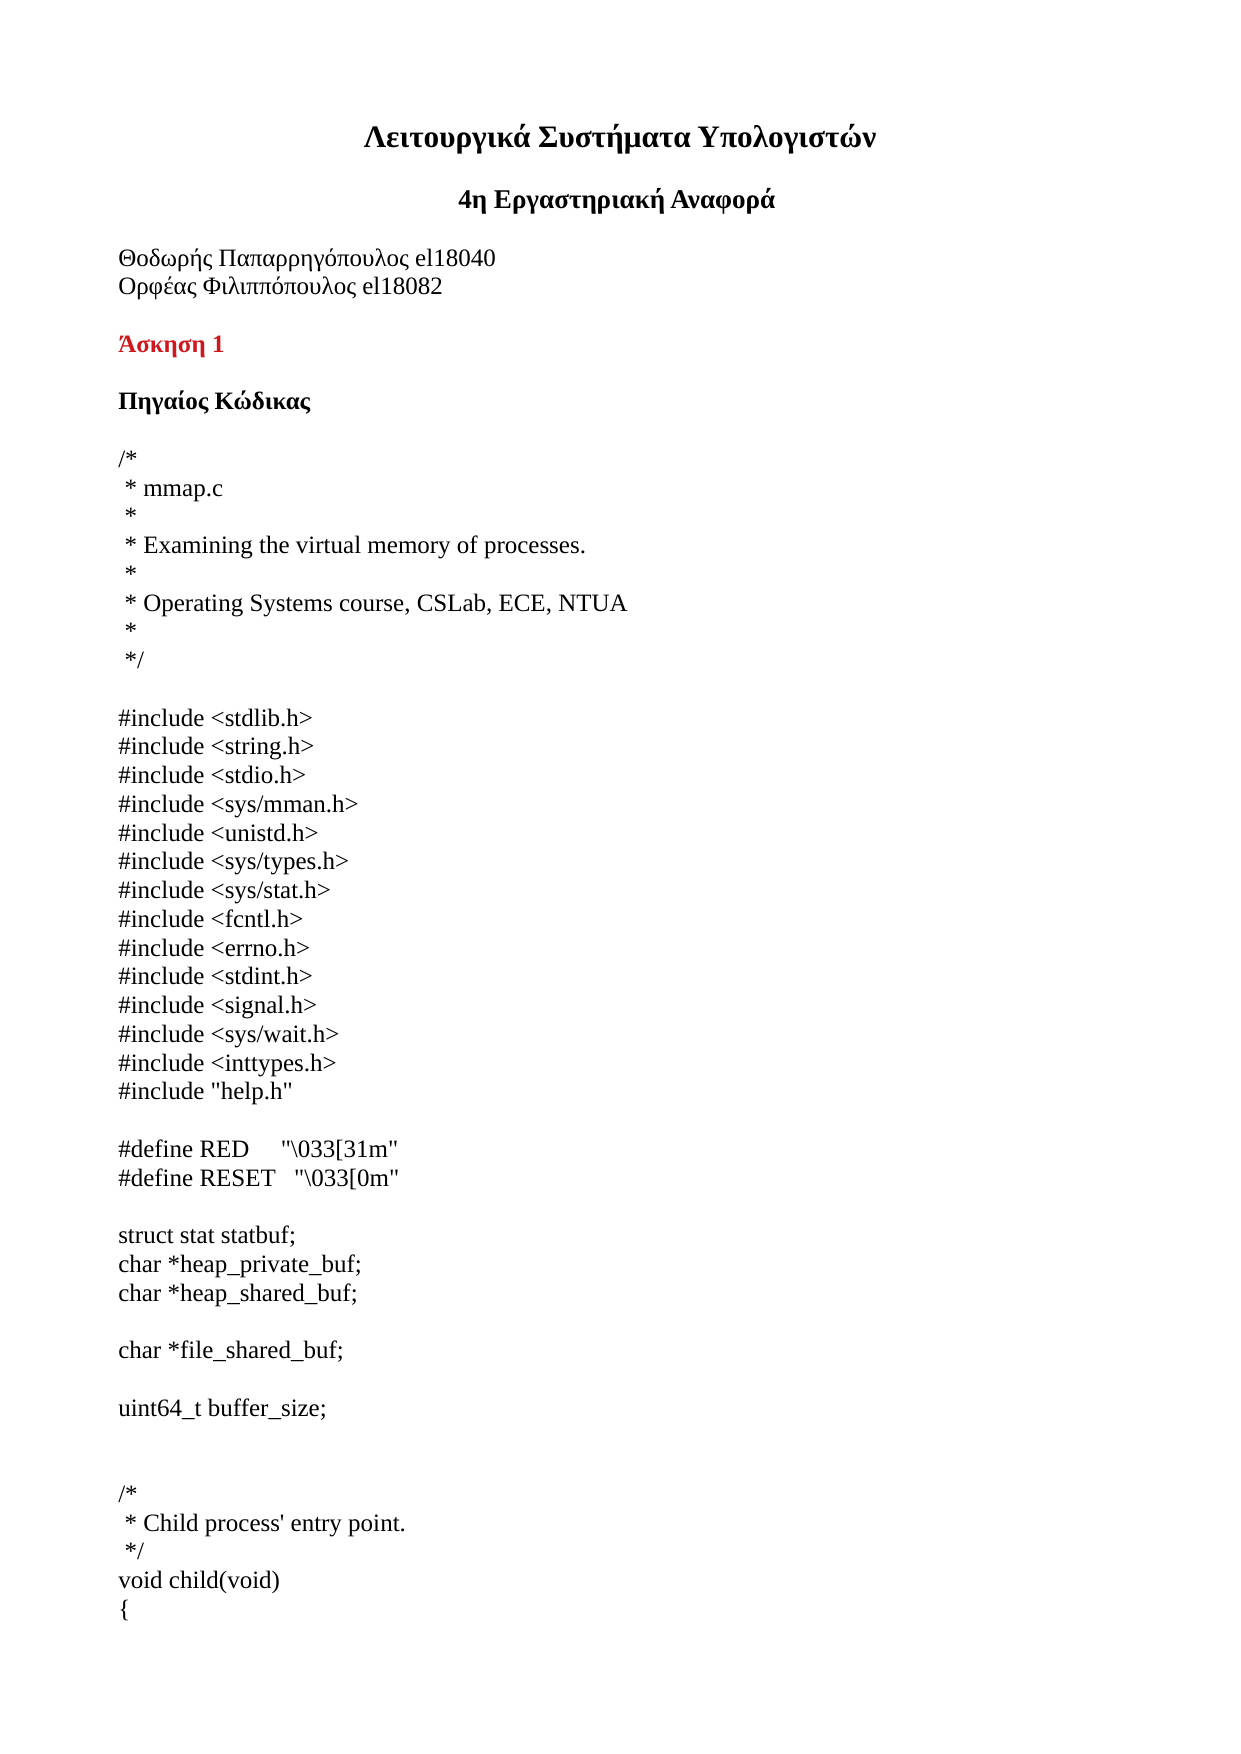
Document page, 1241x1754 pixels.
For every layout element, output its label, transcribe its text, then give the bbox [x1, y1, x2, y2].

text #include <errno.h> [118, 933, 1122, 961]
text { [118, 1594, 1122, 1623]
text Ορφέας Φιλιππόπουλος el18082 [118, 271, 1122, 300]
text Θοδωρής Παπαρρηγόπουλος el18040 [118, 243, 1122, 271]
text * Examining the virtual memory of processes. [118, 530, 1122, 559]
text Άσκηση 1 [118, 329, 1122, 358]
text #include <sys/stat.h> [118, 875, 1122, 904]
text #include <inttypes.h> [118, 1048, 1122, 1076]
text #include <sys/types.h> [118, 846, 1122, 875]
text void child(void) [118, 1565, 1122, 1594]
text 4η Εργαστηριακή Αναφορά [118, 183, 1122, 214]
text #include <stdlib.h> [118, 703, 1122, 731]
text struct stat statbuf; [118, 1220, 1122, 1249]
text #include <stdio.h> [118, 760, 1122, 789]
text #include <string.h> [118, 731, 1122, 760]
text char *heap_shared_buf; [118, 1278, 1122, 1306]
text #include <fcntl.h> [118, 904, 1122, 933]
text * [118, 616, 1122, 645]
text * mmap.c [118, 473, 1122, 501]
text uint64_t buffer_size; [118, 1393, 1122, 1421]
text #include <signal.h> [118, 990, 1122, 1019]
text #define RESET "\033[0m" [118, 1163, 1122, 1191]
text */ [118, 1536, 1122, 1565]
text * Operating Systems course, CSLab, ECE, NTUA [118, 588, 1122, 616]
text #include <sys/mman.h> [118, 789, 1122, 818]
text * Child process' entry point. [118, 1508, 1122, 1536]
text Πηγαίος Κώδικας [118, 386, 1122, 415]
text * [118, 559, 1122, 588]
text char *heap_private_buf; [118, 1249, 1122, 1278]
text #include <sys/wait.h> [118, 1019, 1122, 1048]
text #include "help.h" [118, 1076, 1122, 1105]
text #include <unistd.h> [118, 818, 1122, 846]
text #include <stdint.h> [118, 961, 1122, 990]
text * [118, 501, 1122, 530]
text /* [118, 1479, 1122, 1508]
text */ [118, 645, 1122, 674]
text Λειτουργικά Συστήματα Υπολογιστών [118, 118, 1122, 154]
text /* [118, 444, 1122, 473]
text #define RED "\033[31m" [118, 1134, 1122, 1163]
text char *file_shared_buf; [118, 1335, 1122, 1364]
